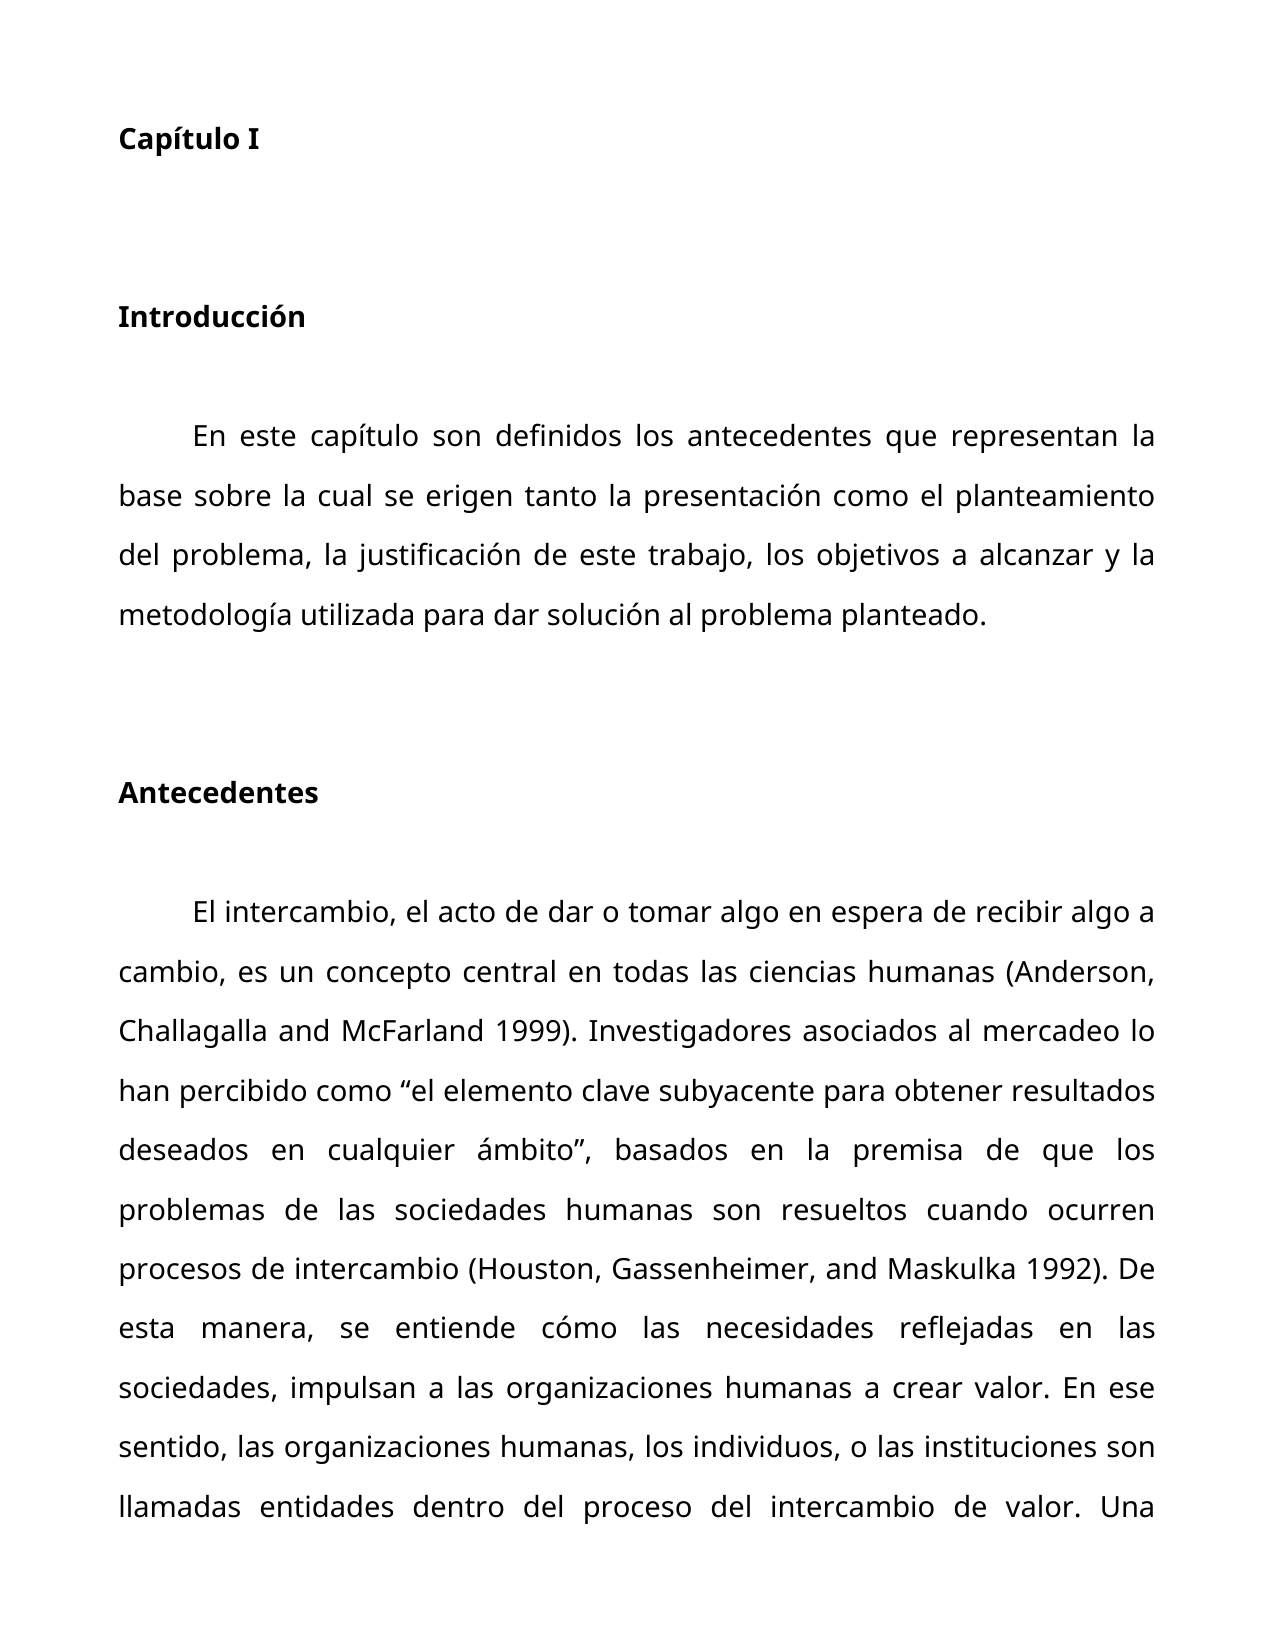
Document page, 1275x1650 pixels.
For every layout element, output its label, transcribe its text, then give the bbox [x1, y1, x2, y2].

text Capítulo I [118, 118, 1157, 158]
text El intercambio, el acto de dar o tomar algo en espera de recibir algo a cambio, es un concepto central en todas las ciencias humanas (Anderson, Challagalla and McFarland 1999). Investigadores asociados al mercadeo lo han percibido como “el elemento clave subyacente para obtener resultados deseados en cualquier ámbito”, basados en la premisa de que los problemas de las sociedades humanas son resueltos cuando ocurren procesos de intercambio (Houston, Gassenheimer, and Maskulka 1992). De esta manera, se entiende cómo las necesidades reflejadas en las sociedades, impulsan a las organizaciones humanas a crear valor. En ese sentido, las organizaciones humanas, los individuos, o las instituciones son llamadas entidades dentro del proceso del intercambio de valor. Una [118, 891, 1157, 1526]
text En este capítulo son definidos los antecedentes que representan la base sobre la cual se erigen tanto la presentación como el planteamiento del problema, la justificación de este trabajo, los objetivos a alcanzar y la metodología utilizada para dar solución al problema planteado. [118, 416, 1157, 634]
text Antecedentes [118, 772, 1157, 812]
text Introducción [118, 297, 1157, 336]
